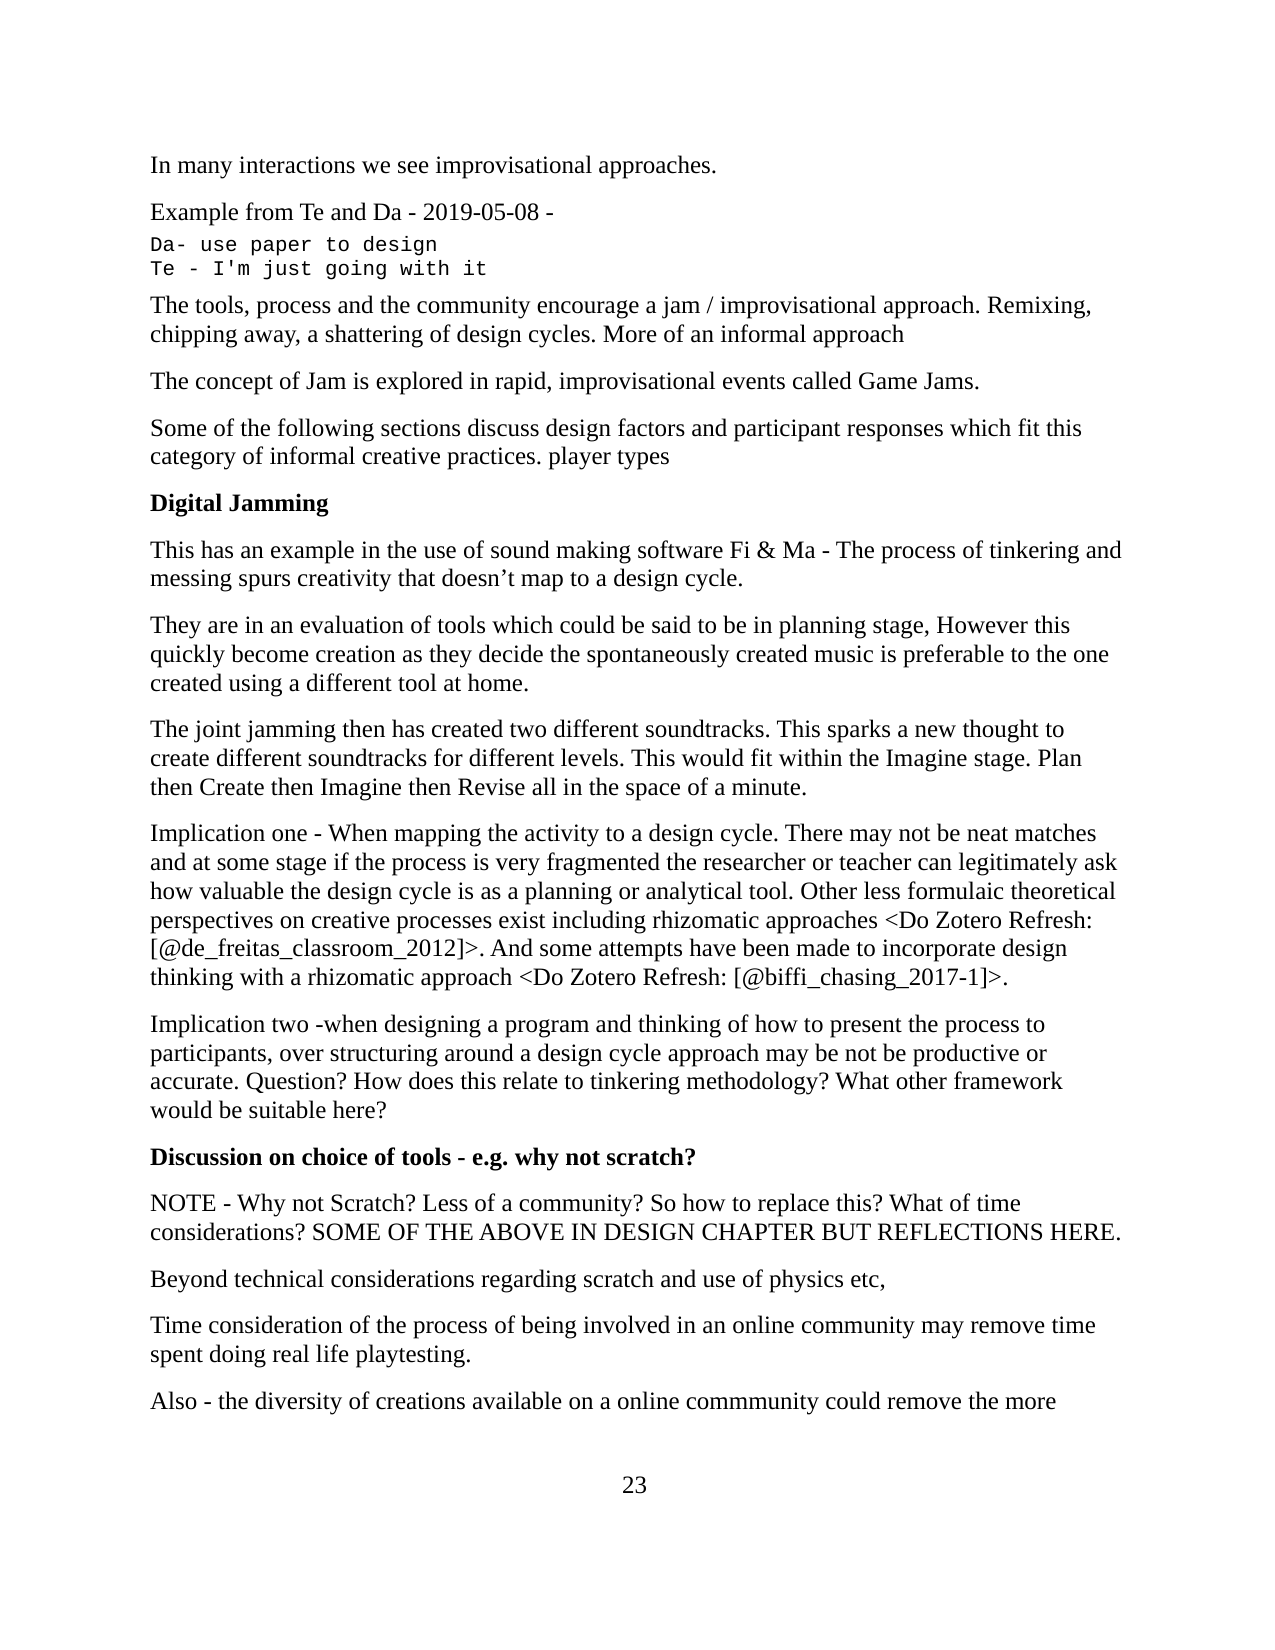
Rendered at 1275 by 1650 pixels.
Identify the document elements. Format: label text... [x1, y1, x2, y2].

text In many interactions we see improvisational approaches. [150, 150, 1125, 179]
text Digital Jamming [150, 488, 1125, 517]
text Beyond technical considerations regarding scratch and use of physics etc, [150, 1264, 1125, 1293]
text The tools, process and the community encourage a jam / improvisational approach. Remixing, chipping away, a shattering of design cycles. More of an informal approach [150, 291, 1125, 348]
text Also - the diversity of creations available on a online commmunity could remove the more [150, 1386, 1125, 1415]
text Discussion on choice of tools - e.g. why not scratch? [150, 1142, 1125, 1171]
text NOTE - Why not Scratch? Less of a community? So how to replace this? What of time considerations? SOME OF THE ABOVE IN DESIGN CHAPTER BUT REFLECTIONS HERE. [150, 1188, 1125, 1246]
text Implication one - When mapping the activity to a design cycle. There may not be neat matches and at some stage if the process is very fragmented the researcher or teacher can legitimately ask how valuable the design cycle is as a planning or analytical tool. Other less formulaic theoretical perspectives on creative processes exist including rhizomatic approaches <Do Zotero Refresh: [@de_freitas_classroom_2012]>. And some attempts have been made to incorporate design thinking with a rhizomatic approach <Do Zotero Refresh: [@biffi_chasing_2017-1]>. [150, 818, 1125, 991]
text The joint jamming then has created two different soundtracks. This sparks a new thought to create different soundtracks for different levels. This would fit within the Imagine stage. Plan then Create then Imagine then Revise all in the space of a minute. [150, 714, 1125, 801]
text Da- use paper to design [150, 234, 1125, 258]
text Time consideration of the process of being involved in an online community may remove time spent doing real life playtesting. [150, 1311, 1125, 1368]
text Some of the following sections discuss design factors and participant responses which fit this category of informal creative practices. player types [150, 413, 1125, 470]
text This has an example in the use of sound making software Fi & Ma - The process of tinkering and messing spurs creativity that doesn’t map to a design cycle. [150, 535, 1125, 592]
text Te - I'm just going with it [150, 258, 1125, 282]
text The concept of Jam is explored in rapid, improvisational events called Game Jams. [150, 366, 1125, 395]
text Example from Te and Da - 2019-05-08 - [150, 197, 1125, 225]
text Implication two -when designing a program and thinking of how to present the process to participants, over structuring around a design cycle approach may be not be productive or accurate. Question? How does this relate to tinkering methodology? What other framework would be suitable here? [150, 1009, 1125, 1124]
text They are in an evaluation of tools which could be said to be in planning stage, However this quickly become creation as they decide the spontaneously created music is preferable to the one created using a different tool at home. [150, 610, 1125, 696]
